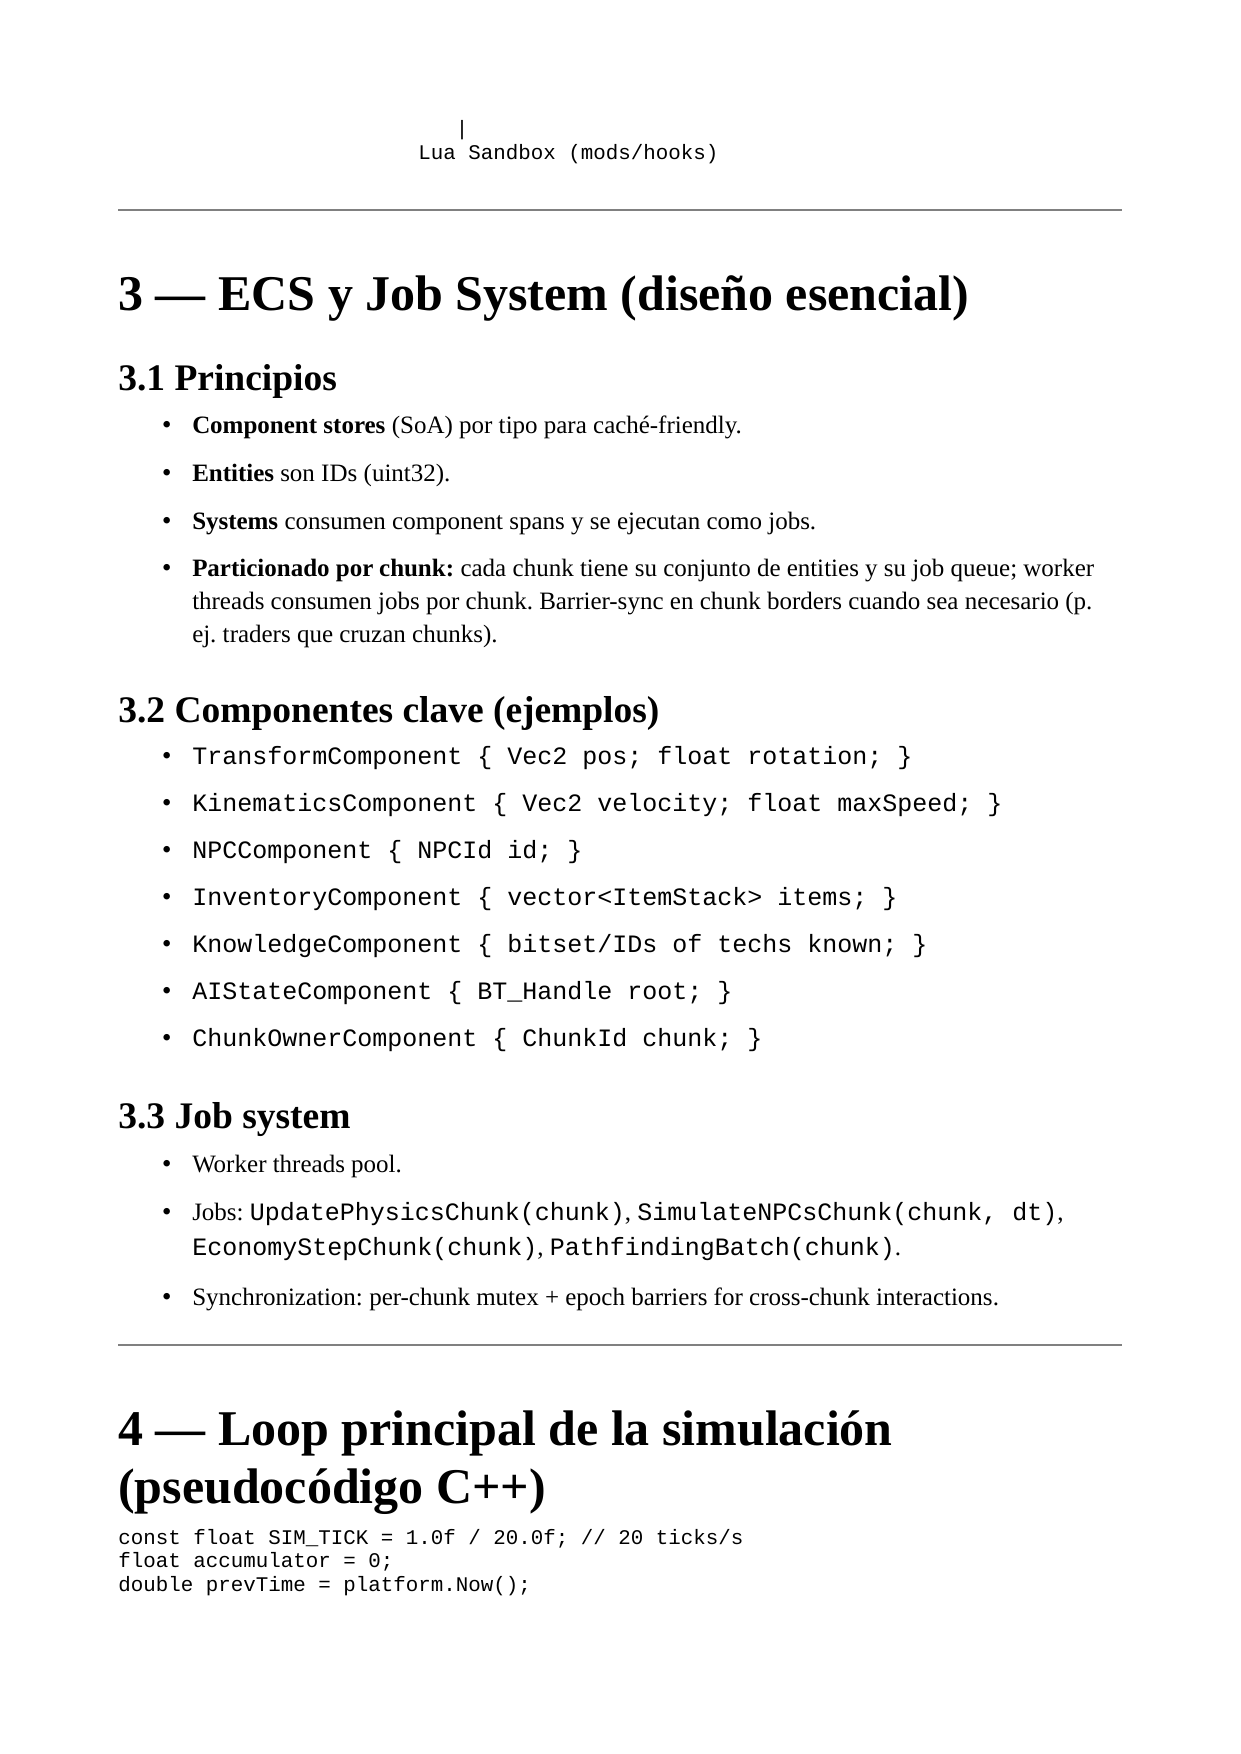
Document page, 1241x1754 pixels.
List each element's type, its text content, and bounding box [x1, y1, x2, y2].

subtitle 3 — ECS y Job System (diseño esencial) [118, 264, 1122, 322]
list Entities son IDs (uint32). [162, 458, 1122, 487]
list NPCComponent { NPCId id; } [162, 838, 1122, 866]
list Worker threads pool. [162, 1149, 1122, 1178]
list KinematicsComponent { Vec2 velocity; float maxSpeed; } [162, 791, 1122, 819]
list ChunkOwnerComponent { ChunkId chunk; } [162, 1026, 1122, 1054]
text | [118, 118, 1122, 142]
list AIStateComponent { BT_Handle root; } [162, 979, 1122, 1007]
text const float SIM_TICK = 1.0f / 20.0f; // 20 ticks/s [118, 1527, 1122, 1550]
text Lua Sandbox (mods/hooks) [118, 142, 1122, 165]
text float accumulator = 0; [118, 1550, 1122, 1574]
list InventoryComponent { vector<ItemStack> items; } [162, 885, 1122, 913]
list Component stores (SoA) por tipo para caché-friendly. [162, 411, 1122, 439]
list Jobs: UpdatePhysicsChunk(chunk), SimulateNPCsChunk(chunk, dt), EconomyStepChunk(chunk), PathfindingBatch(chunk). [162, 1197, 1122, 1263]
subtitle 4 — Loop principal de la simulación (pseudocódigo C++) [118, 1399, 1122, 1514]
subtitle 3.3 Job system [118, 1094, 1122, 1137]
list Synchronization: per-chunk mutex + epoch barriers for cross-chunk interactions. [162, 1282, 1122, 1311]
subtitle 3.2 Componentes clave (ejemplos) [118, 688, 1122, 731]
list Particionado por chunk: cada chunk tiene su conjunto de entities y su job queue; worker threads consumen jobs por chunk. Barrier-sync en chunk borders cuando sea necesario (p. ej. traders que cruzan chunks). [162, 553, 1122, 648]
text double prevTime = platform.Now(); [118, 1574, 1122, 1598]
list Systems consumen component spans y se ejecutan como jobs. [162, 506, 1122, 534]
list TransformComponent { Vec2 pos; float rotation; } [162, 743, 1122, 772]
list KnowledgeComponent { bitset/IDs of techs known; } [162, 932, 1122, 960]
subtitle 3.1 Principios [118, 355, 1122, 398]
